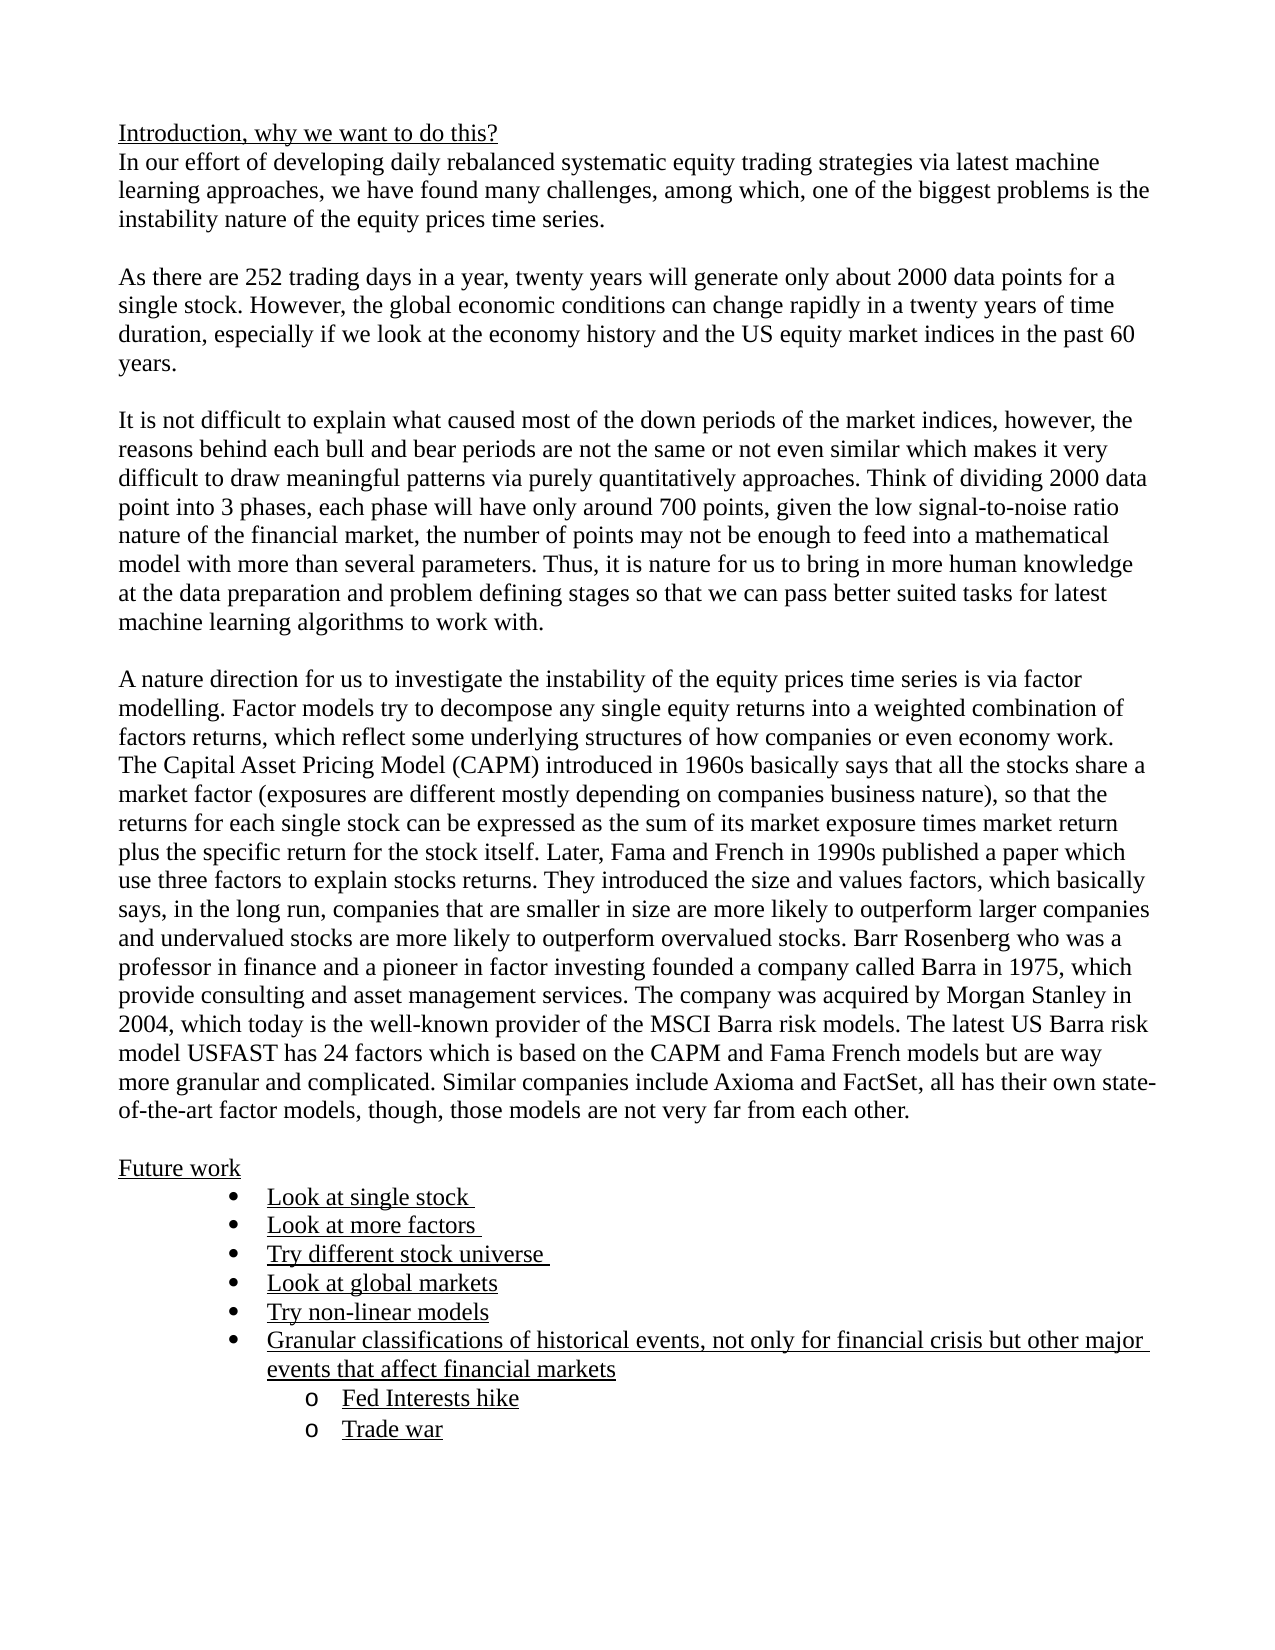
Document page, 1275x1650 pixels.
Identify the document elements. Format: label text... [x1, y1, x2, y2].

list Granular classifications of historical events, not only for financial crisis but other major events that affect financial markets [229, 1326, 1157, 1383]
list Look at single stock [229, 1182, 1157, 1211]
text Future work [118, 1153, 1157, 1182]
list Trade war [304, 1414, 1157, 1445]
text Introduction, why we want to do this? [118, 118, 1157, 147]
text A nature direction for us to investigate the instability of the equity prices time series is via factor modelling. Factor models try to decompose any single equity returns into a weighted combination of factors returns, which reflect some underlying structures of how companies or even economy work. The Capital Asset Pricing Model (CAPM) introduced in 1960s basically says that all the stocks share a market factor (exposures are different mostly depending on companies business nature), so that the returns for each single stock can be expressed as the sum of its market exposure times market return plus the specific return for the stock itself. Later, Fama and French in 1990s published a paper which use three factors to explain stocks returns. They introduced the size and values factors, which basically says, in the long run, companies that are smaller in size are more likely to outperform larger companies and undervalued stocks are more likely to outperform overvalued stocks. Barr Rosenberg who was a professor in finance and a pioneer in factor investing founded a company called Barra in 1975, which provide consulting and asset management services. The company was acquired by Morgan Stanley in 2004, which today is the well-known provider of the MSCI Barra risk models. The latest US Barra risk model USFAST has 24 factors which is based on the CAPM and Fama French models but are way more granular and complicated. Similar companies include Axioma and FactSet, all has their own state-of-the-art factor models, though, those models are not very far from each other. [118, 664, 1157, 1124]
text As there are 252 trading days in a year, twenty years will generate only about 2000 data points for a single stock. However, the global economic conditions can change rapidly in a twenty years of time duration, especially if we look at the economy history and the US equity market indices in the past 60 years. [118, 262, 1157, 377]
text In our effort of developing daily rebalanced systematic equity trading strategies via latest machine learning approaches, we have found many challenges, among which, one of the biggest problems is the instability nature of the equity prices time series. [118, 147, 1157, 233]
list Try non-linear models [229, 1297, 1157, 1326]
list Fed Interests hike [304, 1383, 1157, 1414]
list Look at more factors [229, 1211, 1157, 1239]
text It is not difficult to explain what caused most of the down periods of the market indices, however, the reasons behind each bull and bear periods are not the same or not even similar which makes it very difficult to draw meaningful patterns via purely quantitatively approaches. Think of dividing 2000 data point into 3 phases, each phase will have only around 700 points, given the low signal-to-noise ratio nature of the financial market, the number of points may not be enough to feed into a mathematical model with more than several parameters. Thus, it is nature for us to bring in more human knowledge at the data preparation and problem defining stages so that we can pass better suited tasks for latest machine learning algorithms to work with. [118, 406, 1157, 636]
list Try different stock universe [229, 1239, 1157, 1268]
list Look at global markets [229, 1268, 1157, 1297]
